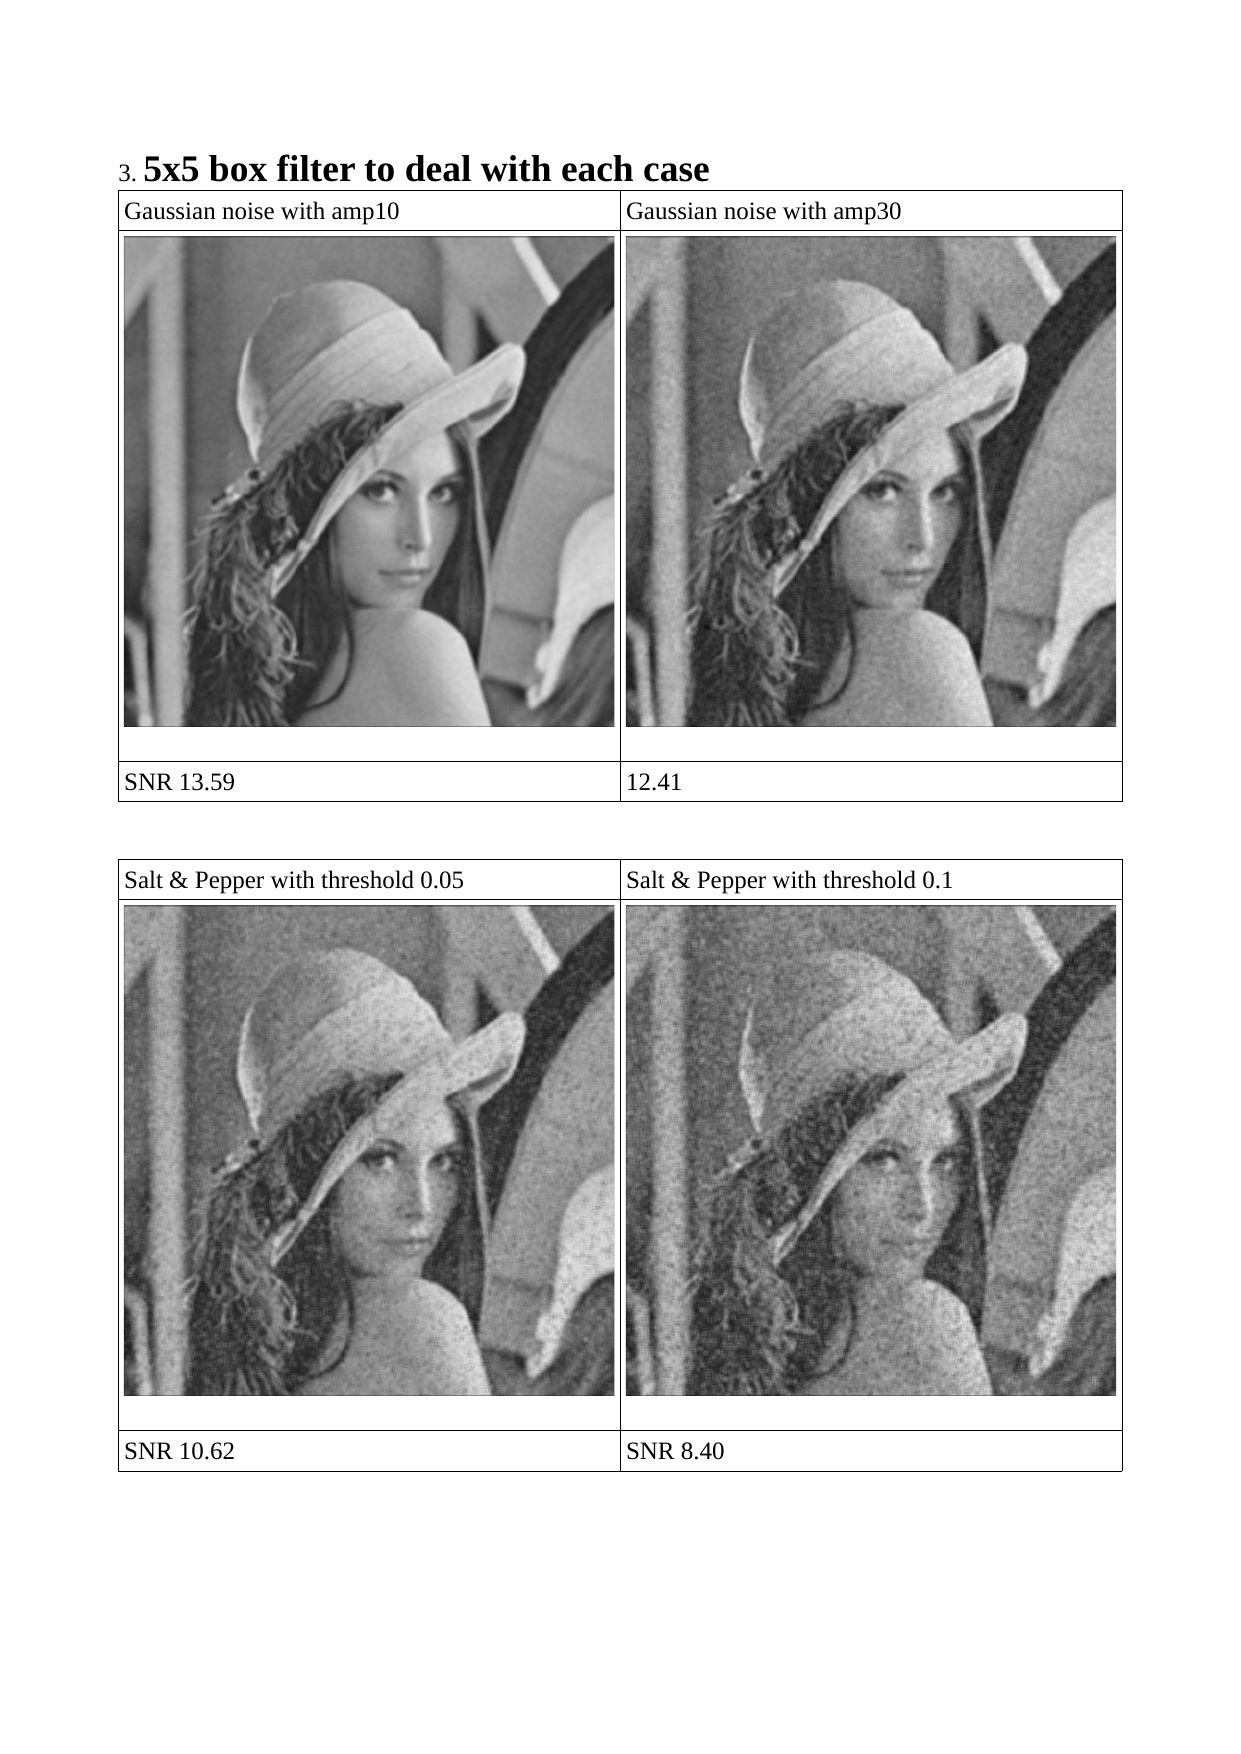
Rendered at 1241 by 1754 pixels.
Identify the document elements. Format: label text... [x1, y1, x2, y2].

table_cell [119, 900, 620, 1430]
table_header Gaussian noise with amp10 [119, 191, 620, 230]
picture [123, 236, 615, 727]
table_cell [621, 900, 1122, 1430]
table_cell SNR 10.62 [119, 1431, 620, 1471]
table_cell 12.41 [621, 762, 1122, 801]
table_cell [621, 231, 1122, 761]
picture [625, 236, 1117, 727]
table_header Salt & Pepper with threshold 0.1 [621, 860, 1122, 899]
table_header Salt & Pepper with threshold 0.05 [119, 860, 620, 899]
table_cell SNR 13.59 [119, 762, 620, 801]
picture [123, 905, 615, 1396]
table_header Gaussian noise with amp30 [621, 191, 1122, 230]
table_cell SNR 8.40 [621, 1431, 1122, 1471]
picture [625, 905, 1117, 1396]
text 3. 5x5 box filter to deal with each case [118, 147, 1122, 190]
table_cell [119, 231, 620, 761]
